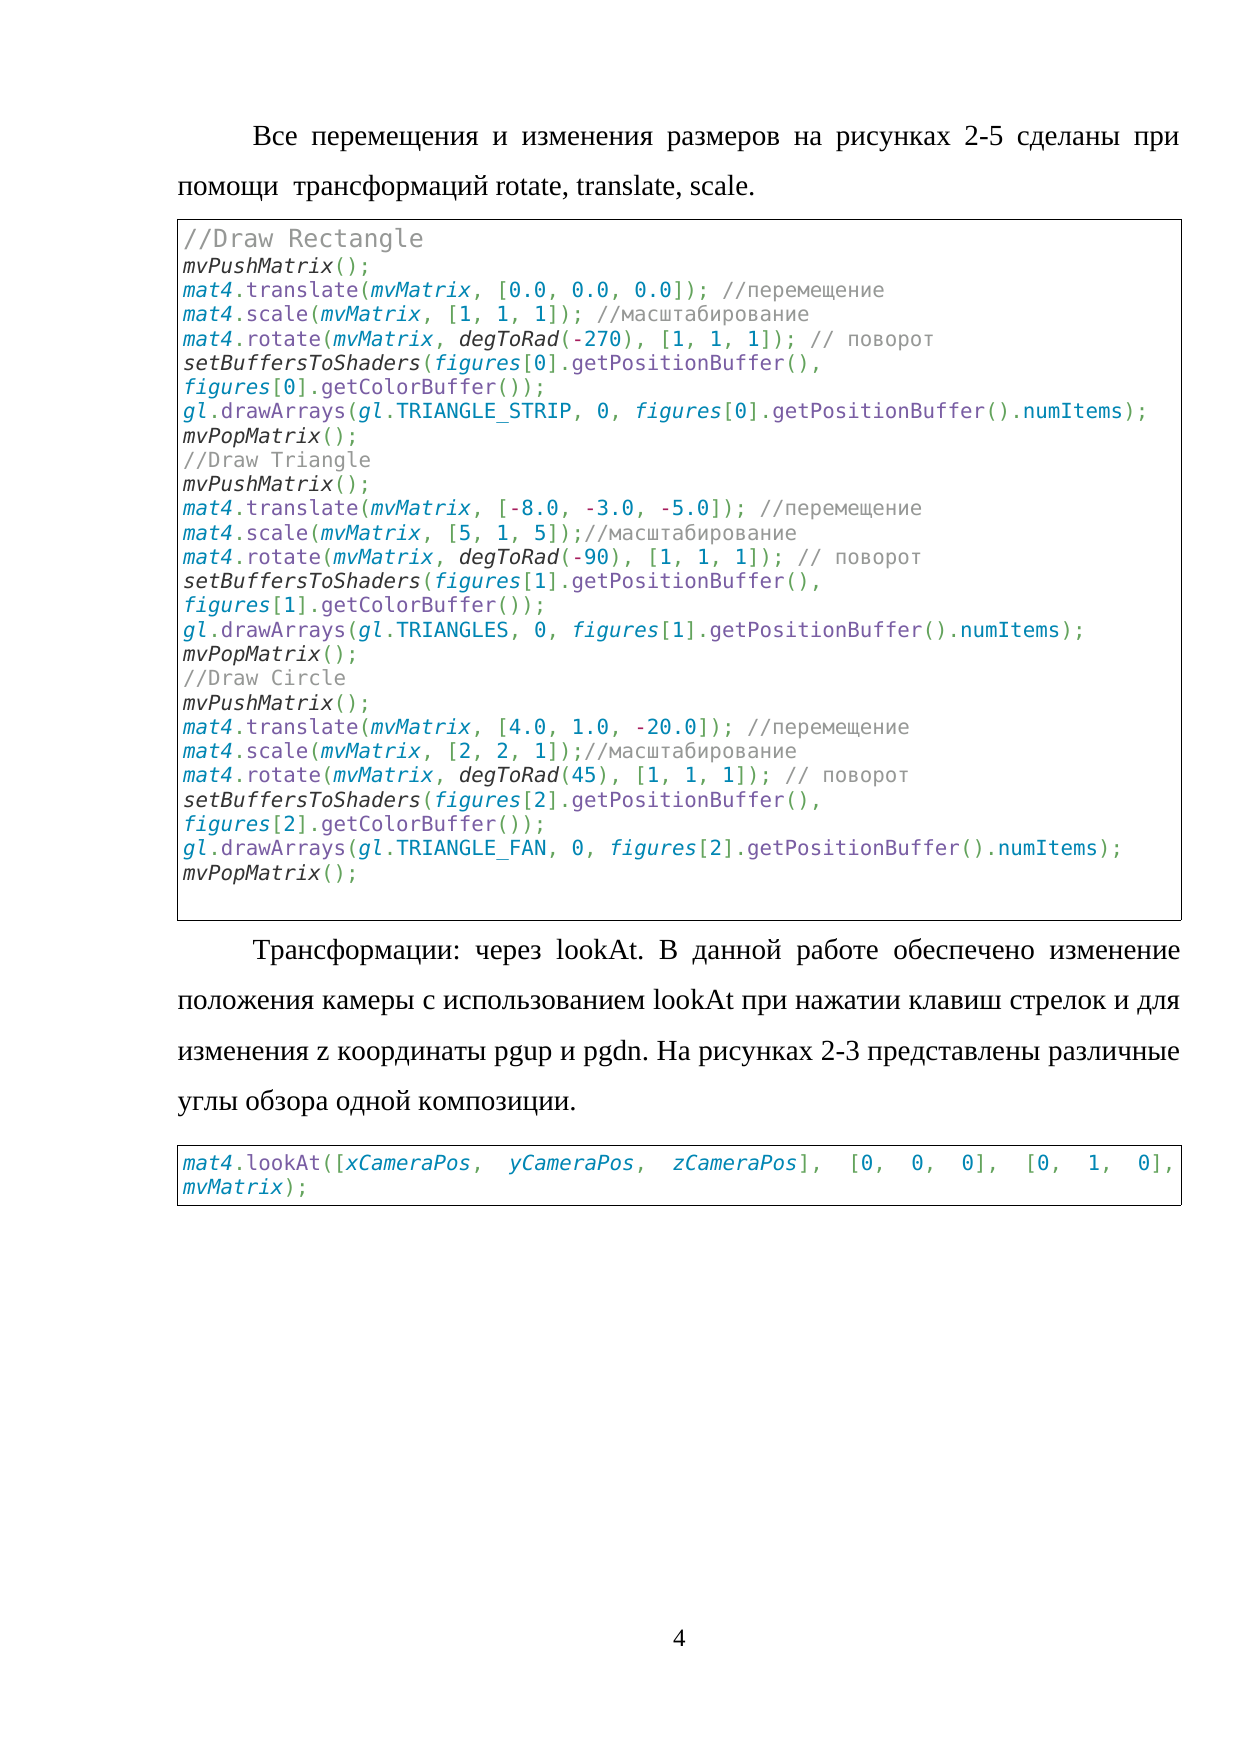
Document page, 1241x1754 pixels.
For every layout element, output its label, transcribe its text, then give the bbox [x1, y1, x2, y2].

text Все перемещения и изменения размеров на рисунках 2-5 сделаны при помощи трансформаций rotate, translate, scale. [177, 118, 1181, 202]
text Трансформации: через lookAt. В данной работе обеспечено изменение положения камеры с использованием lookAt при нажатии клавиш стрелок и для изменения z координаты pgup и pgdn. На рисунках 2-3 представлены различные углы обзора одной композиции. [177, 932, 1181, 1116]
table_header mat4.lookAt([xCameraPos, yCameraPos, zCameraPos], [0, 0, 0], [0, 1, 0], mvMatrix); [178, 1146, 1181, 1205]
table_header //Draw Rectangle mvPushMatrix(); mat4.translate(mvMatrix, [0.0, 0.0, 0.0]); //перемещение mat4.scale(mvMatrix, [1, 1, 1]); //масштабирование mat4.rotate(mvMatrix, degToRad(-270), [1, 1, 1]); // поворот setBuffersToShaders(figures[0].getPositionBuffer(), figures[0].getColorBuffer()); gl.drawArrays(gl.TRIANGLE_STRIP, 0, figures[0].getPositionBuffer().numItems); mvPopMatrix(); //Draw Triangle mvPushMatrix(); mat4.translate(mvMatrix, [-8.0, -3.0, -5.0]); //перемещение mat4.scale(mvMatrix, [5, 1, 5]);//масштабирование mat4.rotate(mvMatrix, degToRad(-90), [1, 1, 1]); // поворот setBuffersToShaders(figures[1].getPositionBuffer(), figures[1].getColorBuffer()); gl.drawArrays(gl.TRIANGLES, 0, figures[1].getPositionBuffer().numItems); mvPopMatrix(); //Draw Circle mvPushMatrix(); mat4.translate(mvMatrix, [4.0, 1.0, -20.0]); //перемещение mat4.scale(mvMatrix, [2, 2, 1]);//масштабирование mat4.rotate(mvMatrix, degToRad(45), [1, 1, 1]); // поворот setBuffersToShaders(figures[2].getPositionBuffer(), figures[2].getColorBuffer()); gl.drawArrays(gl.TRIANGLE_FAN, 0, figures[2].getPositionBuffer().numItems); mvPopMatrix(); [178, 220, 1181, 920]
